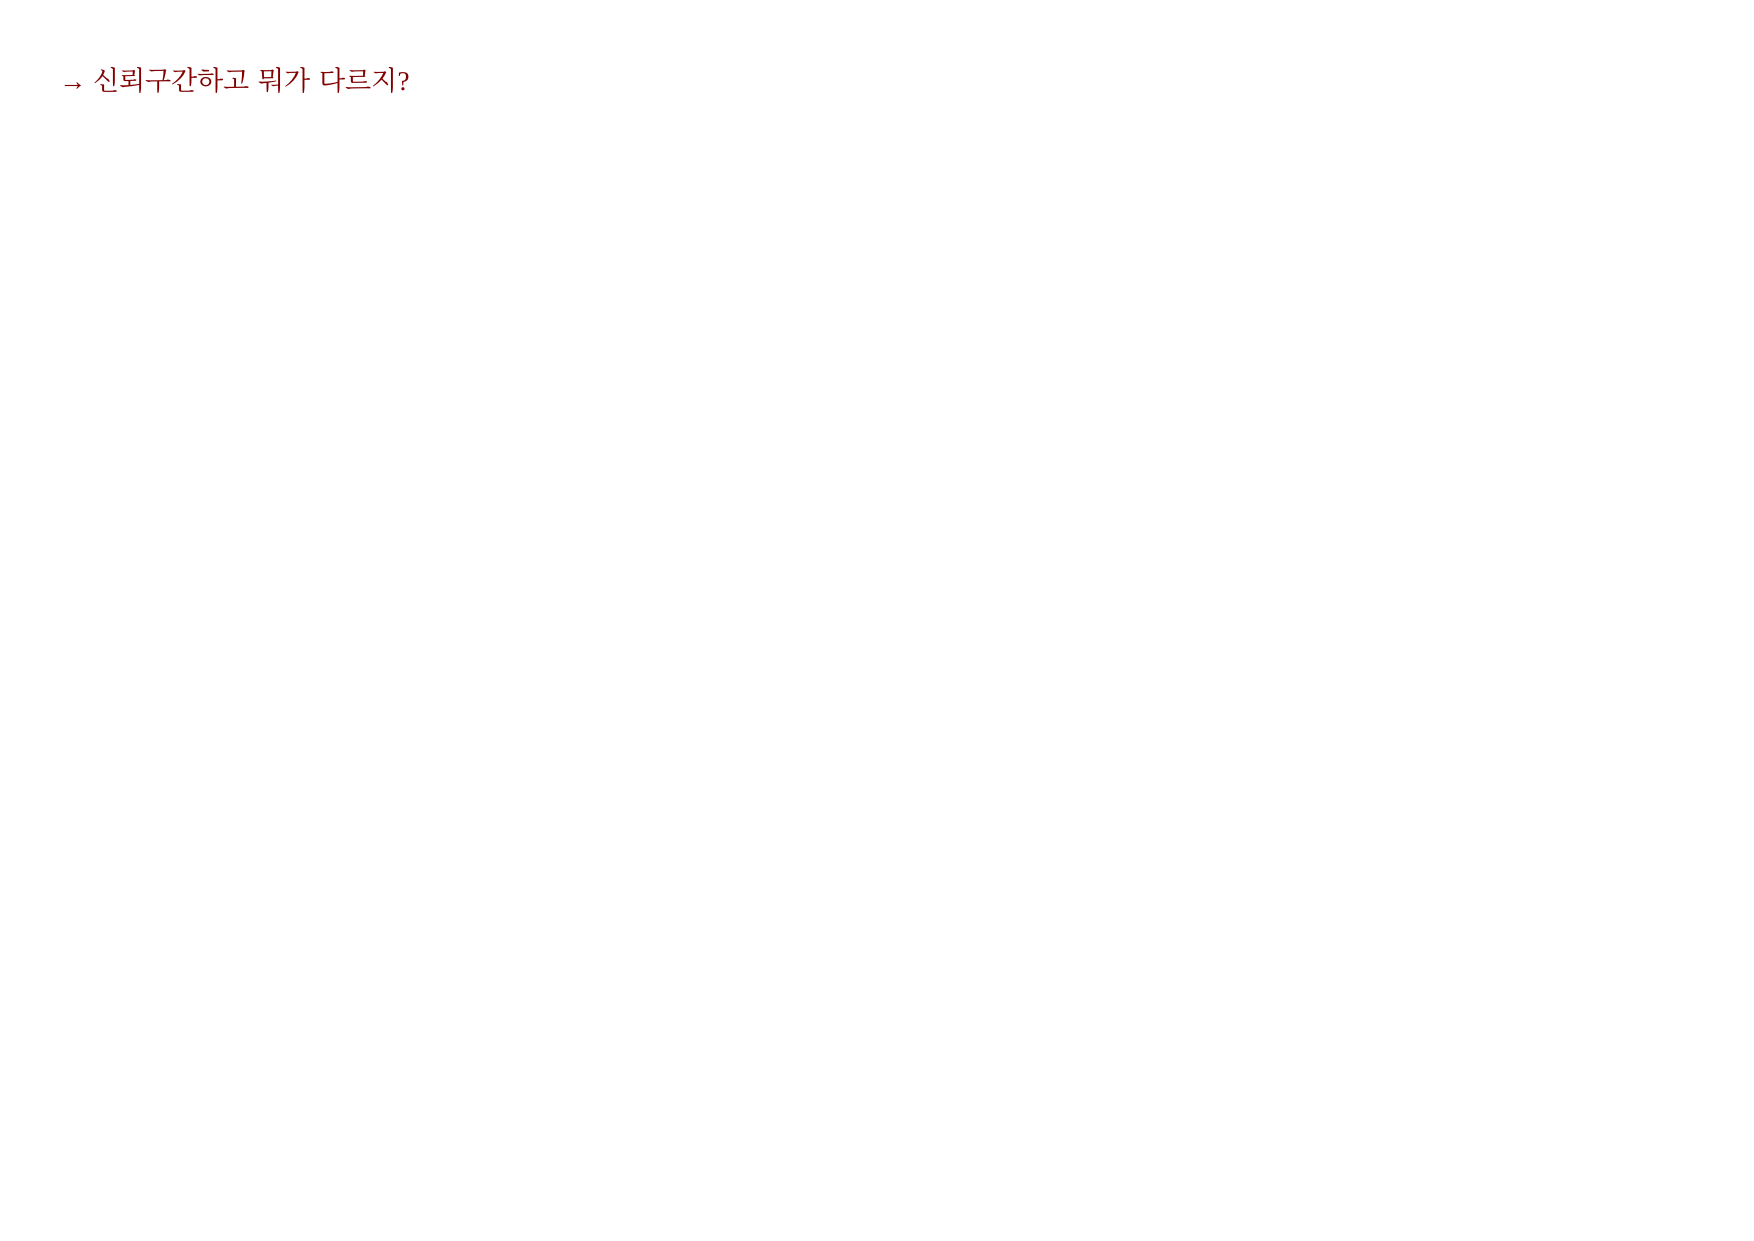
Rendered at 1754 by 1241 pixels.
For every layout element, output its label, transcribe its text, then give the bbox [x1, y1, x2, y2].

text → 신뢰구간하고 뭐가 다르지? [59, 59, 1695, 98]
